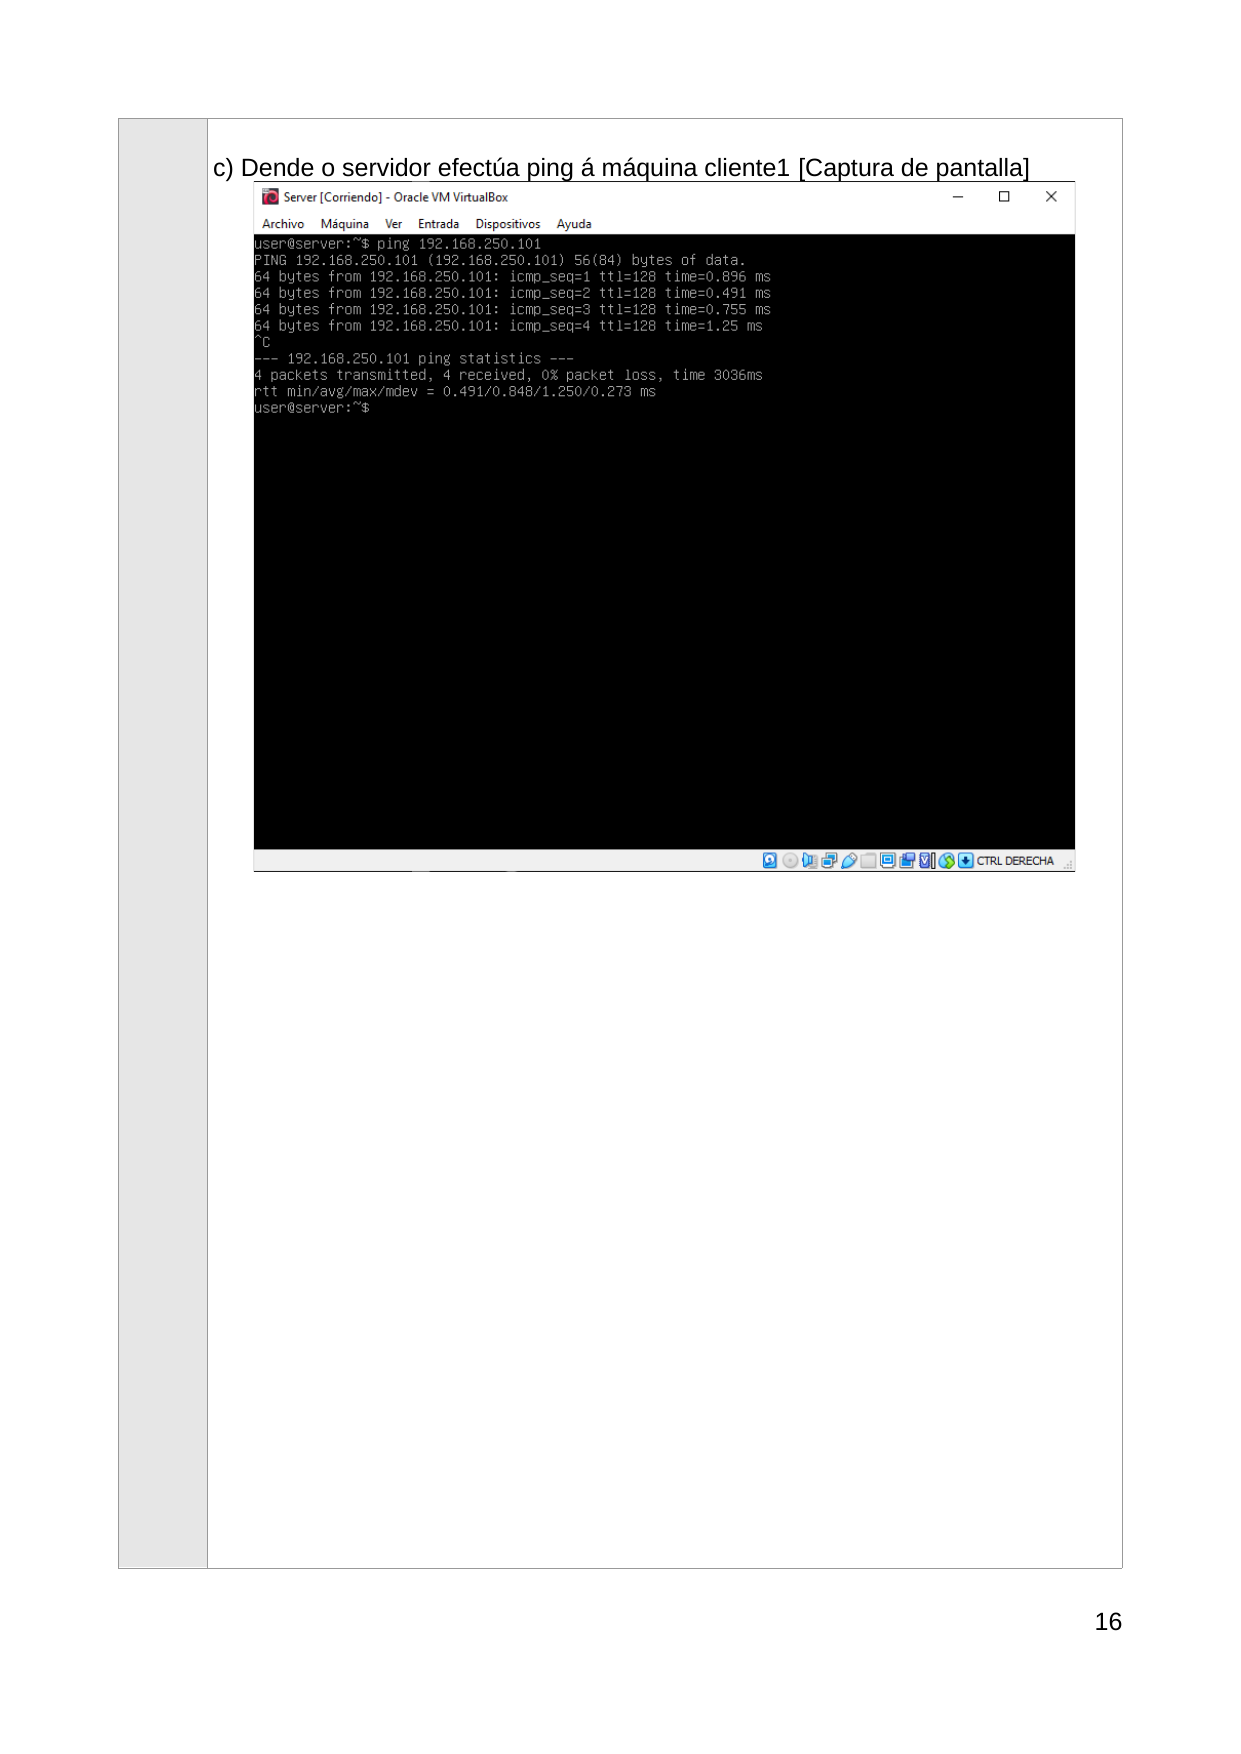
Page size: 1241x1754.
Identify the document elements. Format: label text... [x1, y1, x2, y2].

picture [253, 181, 1076, 872]
table_header [119, 119, 207, 1567]
table_header c) Dende o servidor efectúa ping á máquina cliente1 [Captura de pantalla] [208, 119, 1122, 1567]
